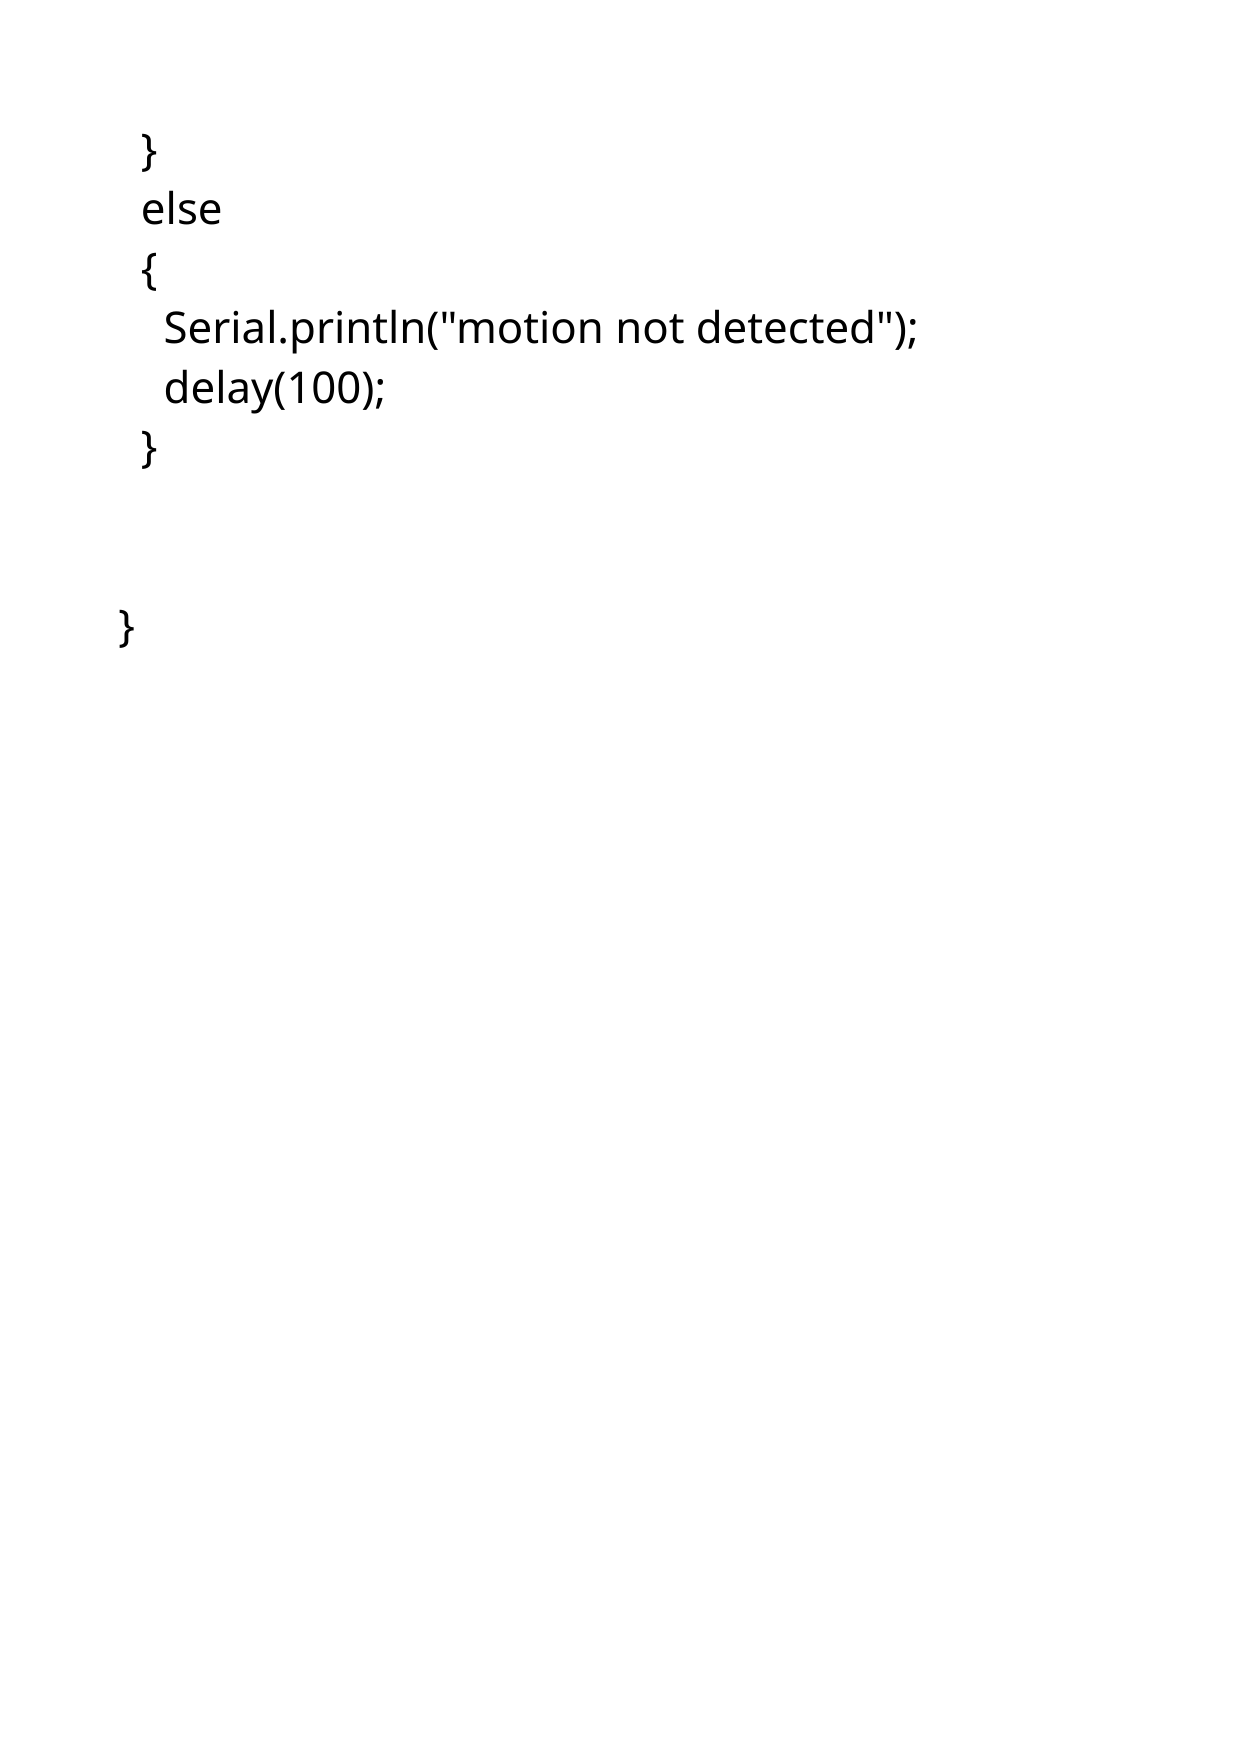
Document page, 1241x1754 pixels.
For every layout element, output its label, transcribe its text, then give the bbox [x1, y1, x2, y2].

text } [118, 118, 1122, 178]
text delay(100); [118, 356, 1122, 416]
text { [118, 237, 1122, 297]
text Serial.println("motion not detected"); [118, 297, 1122, 356]
text } [118, 595, 1122, 654]
text } [118, 416, 1122, 476]
text else [118, 178, 1122, 237]
